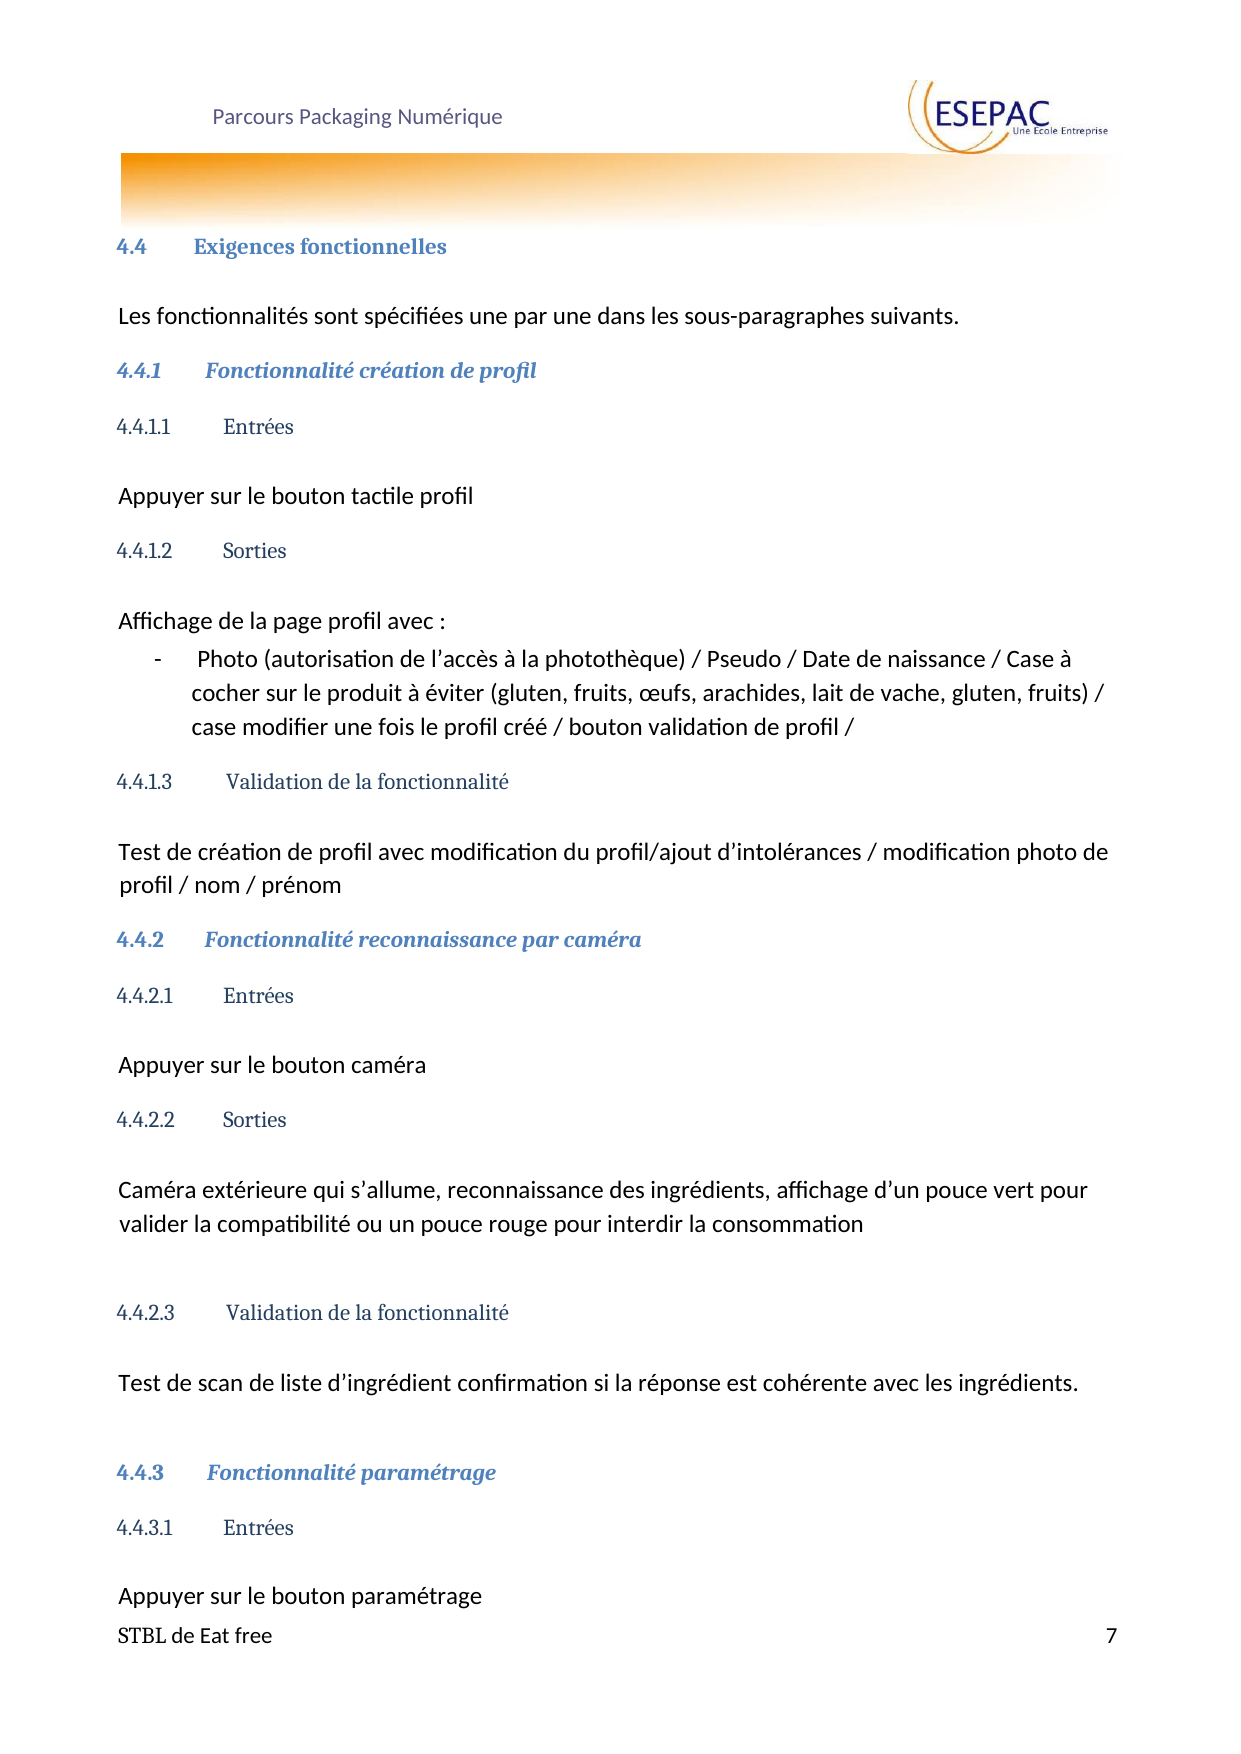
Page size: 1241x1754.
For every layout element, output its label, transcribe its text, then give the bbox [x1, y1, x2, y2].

text 4.4.3.1 Entrées [116, 1514, 1122, 1541]
subtitle 4.4.1.3 Validation de la fonctionnalité [116, 768, 1122, 795]
text Appuyer sur le bouton paramétrage [118, 1580, 1122, 1611]
text 4.4.2.3 Validation de la fonctionnalité [116, 1299, 1122, 1327]
text Affichage de la page profil avec : [118, 605, 1122, 635]
text Test de scan de liste d’ingrédient confirmation si la réponse est cohérente avec les ingrédients. [118, 1367, 1122, 1397]
text Les fonctionnalités sont spécifiées une par une dans les sous-paragraphes suivants. [118, 301, 1122, 331]
subtitle 4.4.2.2 Sorties [116, 1106, 1122, 1133]
text Appuyer sur le bouton caméra [118, 1049, 1122, 1080]
text Caméra extérieure qui s’allume, reconnaissance des ingrédients, affichage d’un pouce vert pour valider la compatibilité ou un pouce rouge pour interdir la consommation [118, 1174, 1122, 1238]
text Appuyer sur le bouton tactile profil [118, 480, 1122, 511]
subtitle 4.4.1.2 Sorties [116, 537, 1122, 564]
subtitle 4.4.1 Fonctionnalité création de profil [116, 357, 1122, 384]
text - Photo (autorisation de l’accès à la photothèque) / Pseudo / Date de naissance / Case à cocher sur le produit à éviter (gluten, fruits, œufs, arachides, lait de vache, gluten, fruits) / case modifier une fois le profil créé / bouton validation de profil / [154, 643, 1122, 742]
text Test de création de profil avec modification du profil/ajout d’intolérances / modification photo de profil / nom / prénom [118, 836, 1122, 900]
subtitle 4.4 Exigences fonctionnelles [116, 233, 1122, 260]
text 4.4.1.1 Entrées [116, 413, 1122, 440]
subtitle 4.4.3 Fonctionnalité paramétrage [116, 1459, 1122, 1486]
picture [121, 80, 1126, 230]
subtitle 4.4.2 Fonctionnalité reconnaissance par caméra [116, 926, 1122, 953]
text 4.4.2.1 Entrées [116, 982, 1122, 1009]
